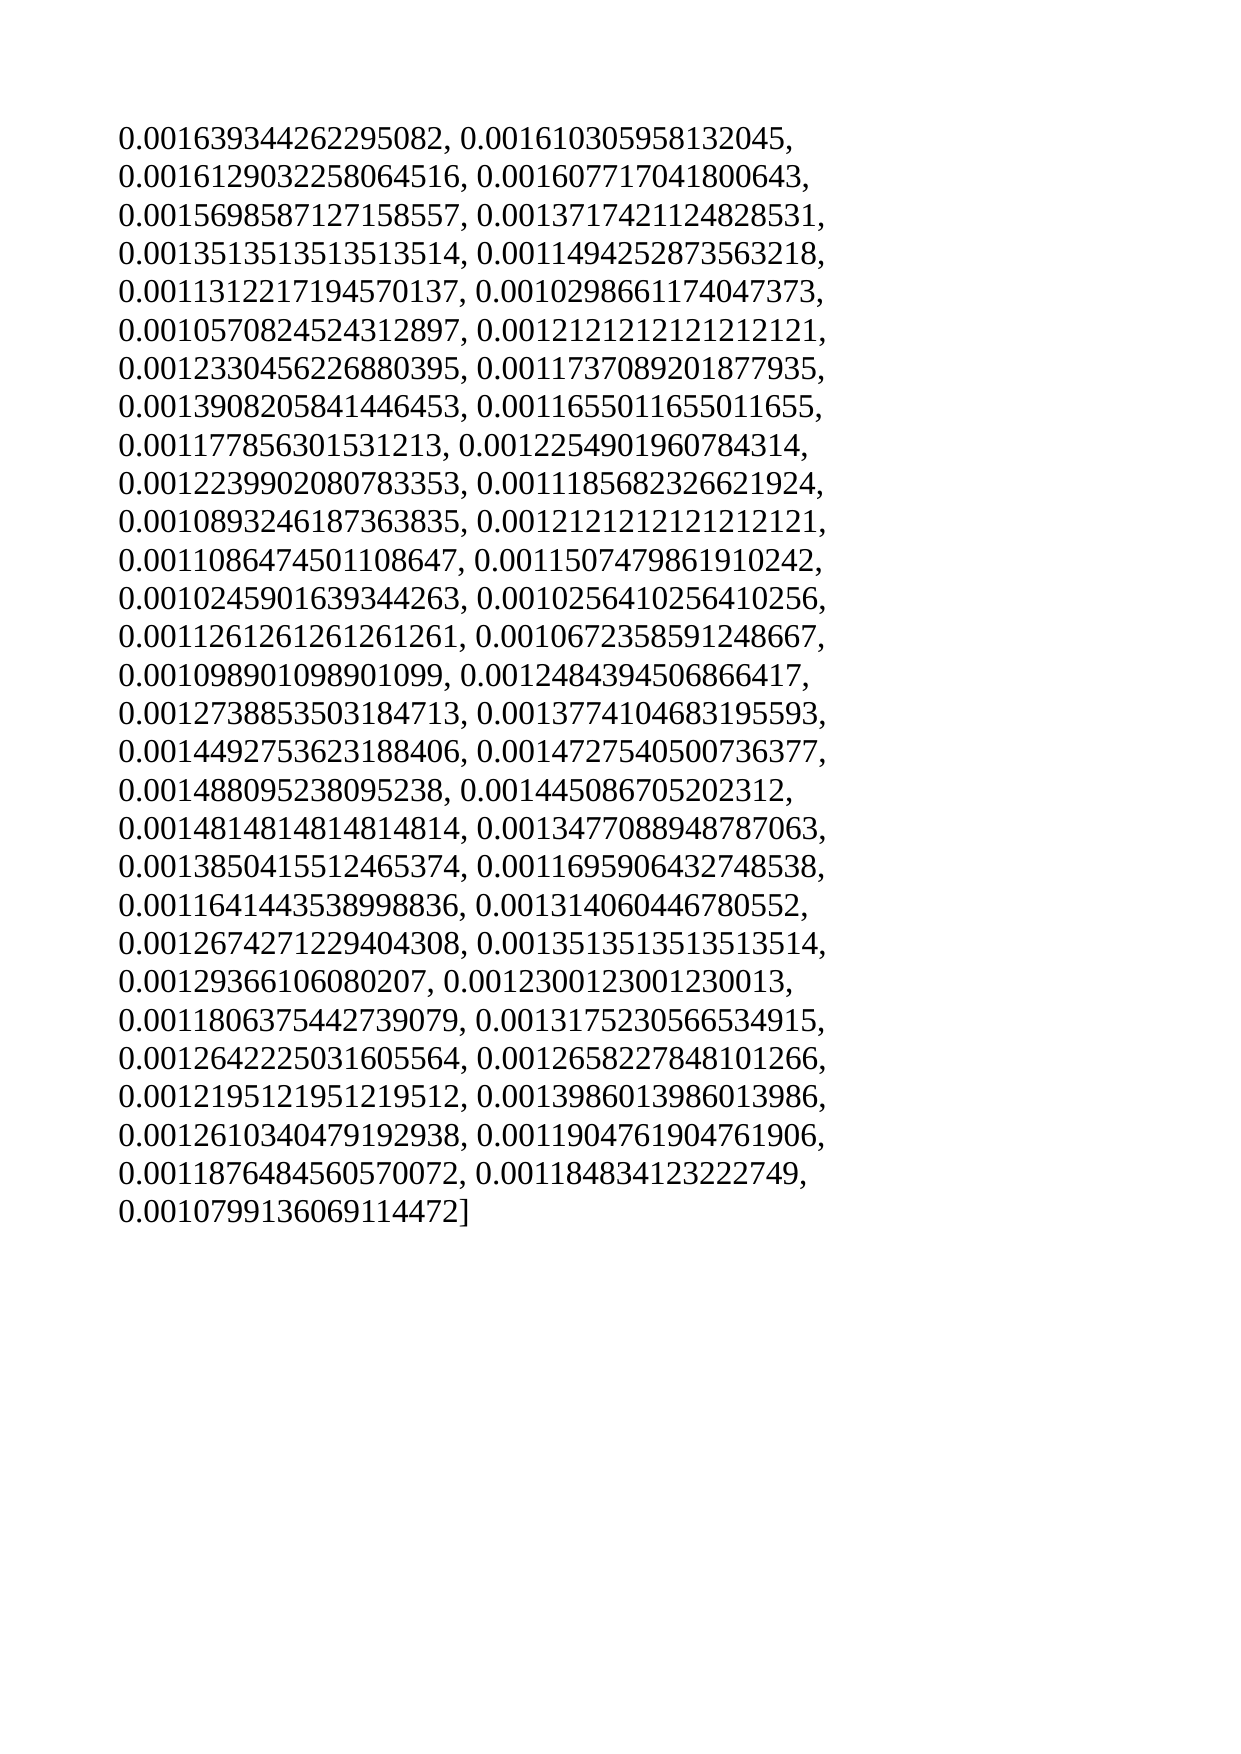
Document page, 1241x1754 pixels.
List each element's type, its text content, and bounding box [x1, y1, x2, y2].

text 0.001639344262295082, 0.001610305958132045, 0.0016129032258064516, 0.001607717041800643, 0.0015698587127158557, 0.0013717421124828531, 0.0013513513513513514, 0.0011494252873563218, 0.0011312217194570137, 0.0010298661174047373, 0.0010570824524312897, 0.0012121212121212121, 0.0012330456226880395, 0.0011737089201877935, 0.0013908205841446453, 0.0011655011655011655, 0.001177856301531213, 0.0012254901960784314, 0.0012239902080783353, 0.0011185682326621924, 0.0010893246187363835, 0.0012121212121212121, 0.0011086474501108647, 0.0011507479861910242, 0.0010245901639344263, 0.0010256410256410256, 0.0011261261261261261, 0.0010672358591248667, 0.001098901098901099, 0.0012484394506866417, 0.0012738853503184713, 0.0013774104683195593, 0.0014492753623188406, 0.0014727540500736377, 0.001488095238095238, 0.001445086705202312, 0.0014814814814814814, 0.0013477088948787063, 0.0013850415512465374, 0.0011695906432748538, 0.0011641443538998836, 0.001314060446780552, 0.0012674271229404308, 0.0013513513513513514, 0.00129366106080207, 0.0012300123001230013, 0.0011806375442739079, 0.0013175230566534915, 0.0012642225031605564, 0.0012658227848101266, 0.0012195121951219512, 0.0013986013986013986, 0.0012610340479192938, 0.0011904761904761906, 0.0011876484560570072, 0.001184834123222749, 0.0010799136069114472] [118, 118, 1122, 1230]
